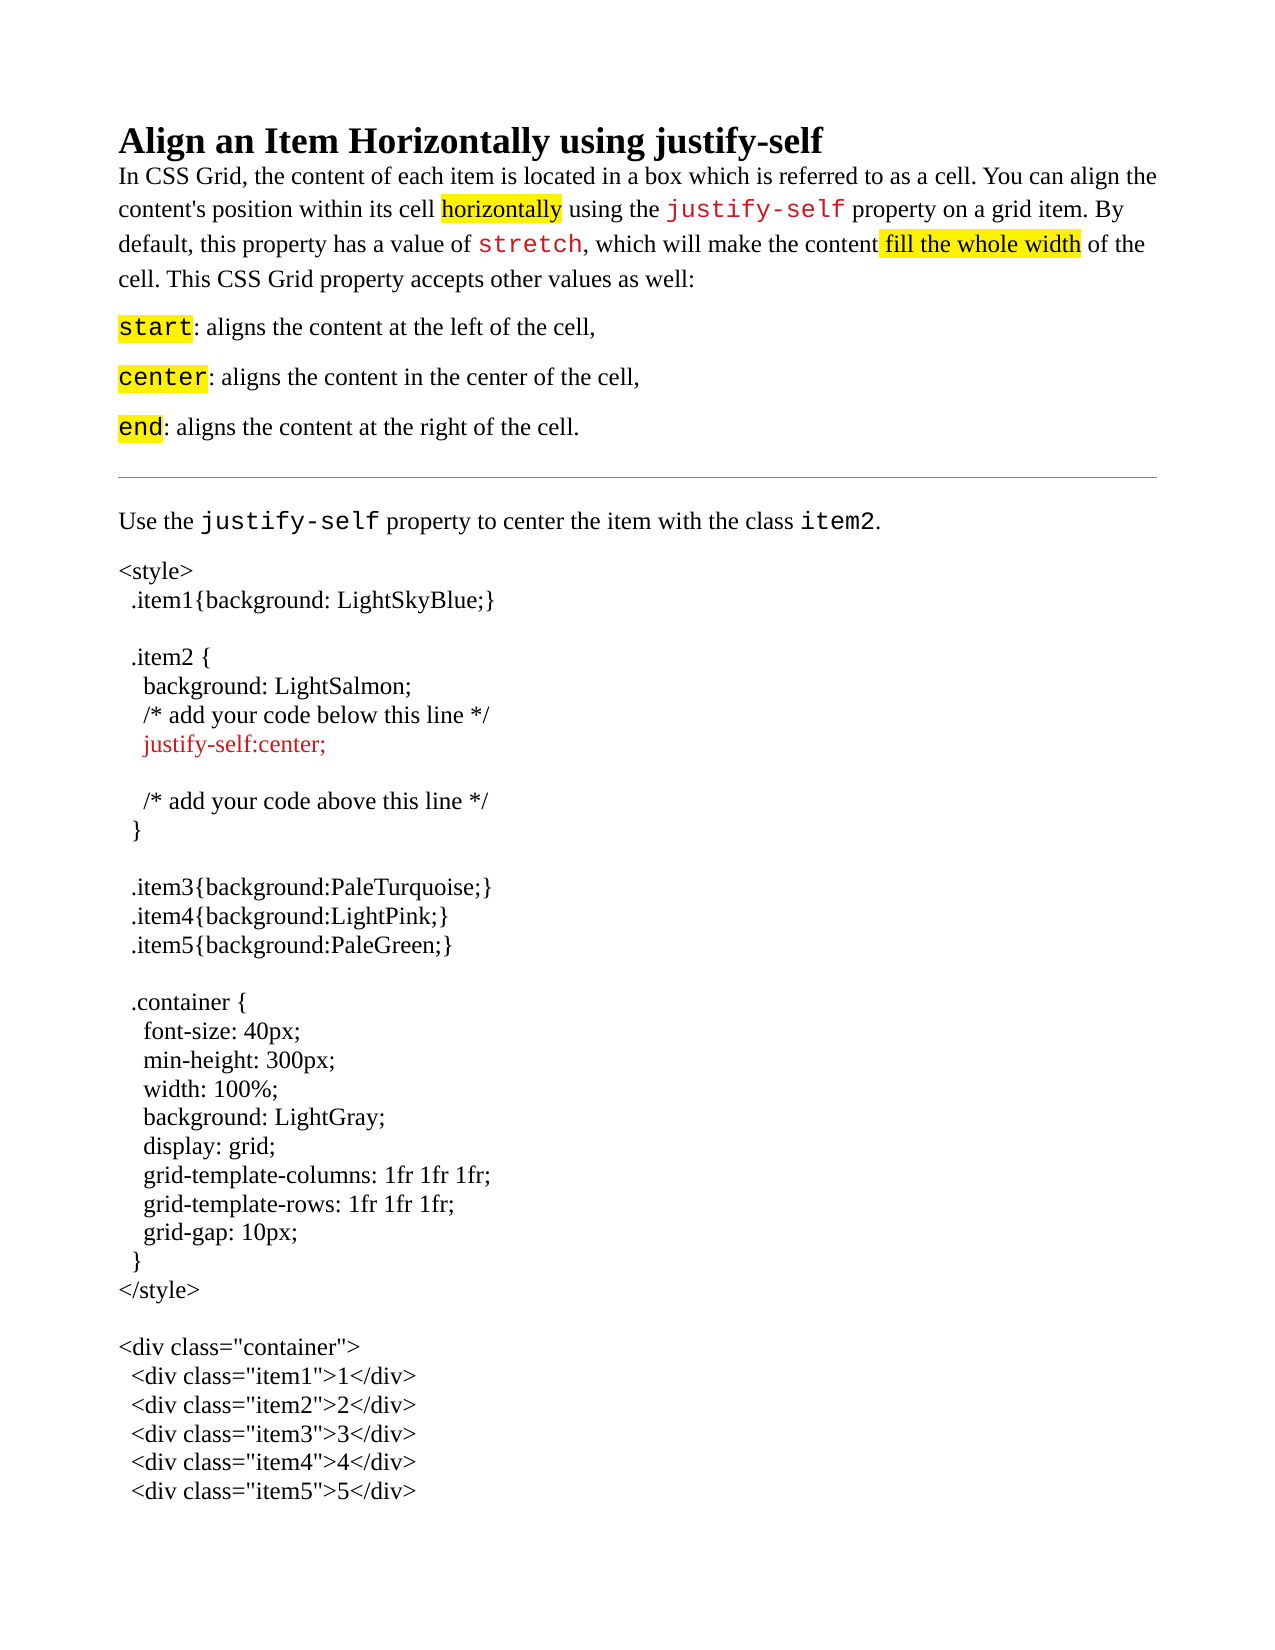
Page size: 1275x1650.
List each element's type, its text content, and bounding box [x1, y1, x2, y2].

text /* add your code above this line */ [118, 786, 1157, 815]
text Use the justify-self property to center the item with the class item2. [118, 506, 1157, 537]
text } [118, 815, 1157, 844]
text grid-template-columns: 1fr 1fr 1fr; [118, 1160, 1157, 1189]
text center: aligns the content in the center of the cell, [118, 362, 1157, 393]
text width: 100%; [118, 1074, 1157, 1102]
text font-size: 40px; [118, 1016, 1157, 1045]
text <div class="item3">3</div> [118, 1419, 1157, 1447]
text background: LightSalmon; [118, 671, 1157, 700]
text display: grid; [118, 1131, 1157, 1160]
text .container { [118, 987, 1157, 1016]
text grid-template-rows: 1fr 1fr 1fr; [118, 1189, 1157, 1217]
text .item4{background:LightPink;} [118, 901, 1157, 930]
text <div class="item4">4</div> [118, 1447, 1157, 1476]
text <div class="item2">2</div> [118, 1390, 1157, 1419]
text <div class="container"> [118, 1332, 1157, 1361]
text } [118, 1246, 1157, 1275]
text <div class="item5">5</div> [118, 1476, 1157, 1505]
text .item2 { [118, 642, 1157, 671]
text min-height: 300px; [118, 1045, 1157, 1074]
subtitle Align an Item Horizontally using justify-self [118, 118, 1157, 161]
text /* add your code below this line */ [118, 700, 1157, 729]
text </style> [118, 1275, 1157, 1304]
text <div class="item1">1</div> [118, 1361, 1157, 1390]
text grid-gap: 10px; [118, 1217, 1157, 1246]
text <style> [118, 556, 1157, 585]
text start: aligns the content at the left of the cell, [118, 312, 1157, 343]
text .item5{background:PaleGreen;} [118, 930, 1157, 959]
text justify-self:center; [118, 729, 1157, 757]
text .item3{background:PaleTurquoise;} [118, 872, 1157, 901]
text background: LightGray; [118, 1102, 1157, 1131]
text In CSS Grid, the content of each item is located in a box which is referred to as a cell. You can align the content's position within its cell horizontally using the justify-self property on a grid item. By default, this property has a value of stretch, which will make the content fill the whole width of the cell. This CSS Grid property accepts other values as well: [118, 161, 1157, 293]
text end: aligns the content at the right of the cell. [118, 412, 1157, 443]
text .item1{background: LightSkyBlue;} [118, 585, 1157, 614]
